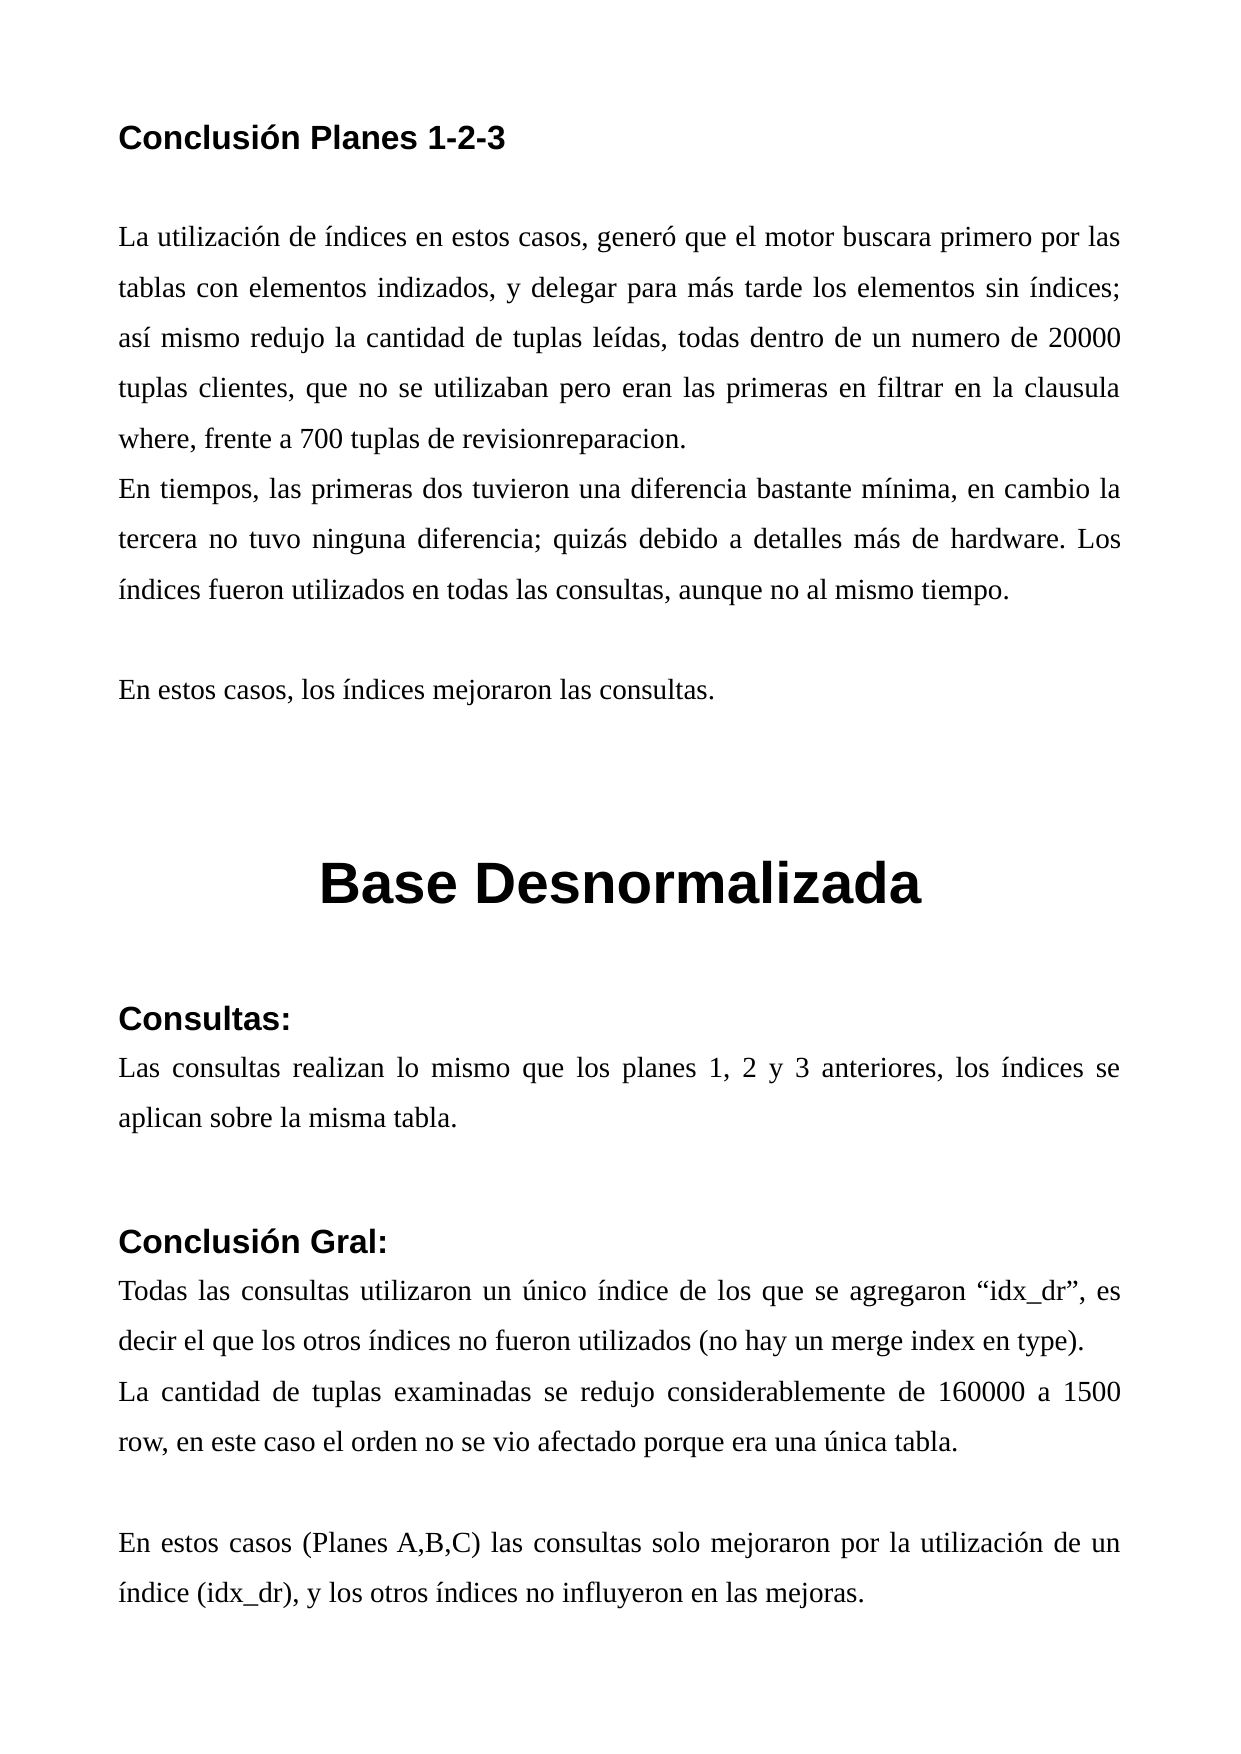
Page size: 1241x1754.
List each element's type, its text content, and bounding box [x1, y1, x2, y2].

subtitle Consultas: [118, 999, 1122, 1038]
text La cantidad de tuplas examinadas se redujo considerablemente de 160000 a 1500 row, en este caso el orden no se vio afectado porque era una única tabla. [118, 1374, 1122, 1458]
text En estos casos, los índices mejoraron las consultas. [118, 672, 1122, 706]
text Las consultas realizan lo mismo que los planes 1, 2 y 3 anteriores, los índices se aplican sobre la misma tabla. [118, 1050, 1122, 1134]
subtitle Conclusión Planes 1-2-3 [118, 118, 1122, 157]
text En estos casos (Planes A,B,C) las consultas solo mejoraron por la utilización de un índice (idx_dr), y los otros índices no influyeron en las mejoras. [118, 1525, 1122, 1608]
text La utilización de índices en estos casos, generó que el motor buscara primero por las tablas con elementos indizados, y delegar para más tarde los elementos sin índices; así mismo redujo la cantidad de tuplas leídas, todas dentro de un numero de 20000 tuplas clientes, que no se utilizaban pero eran las primeras en filtrar en la clausula where, frente a 700 tuplas de revisionreparacion. [118, 219, 1122, 454]
subtitle Conclusión Gral: [118, 1222, 1122, 1261]
text Todas las consultas utilizaron un único índice de los que se agregaron “idx_dr”, es decir el que los otros índices no fueron utilizados (no hay un merge index en type). [118, 1273, 1122, 1357]
text En tiempos, las primeras dos tuvieron una diferencia bastante mínima, en cambio la tercera no tuvo ninguna diferencia; quizás debido a detalles más de hardware. Los índices fueron utilizados en todas las consultas, aunque no al mismo tiempo. [118, 471, 1122, 605]
title Base Desnormalizada [118, 848, 1122, 915]
